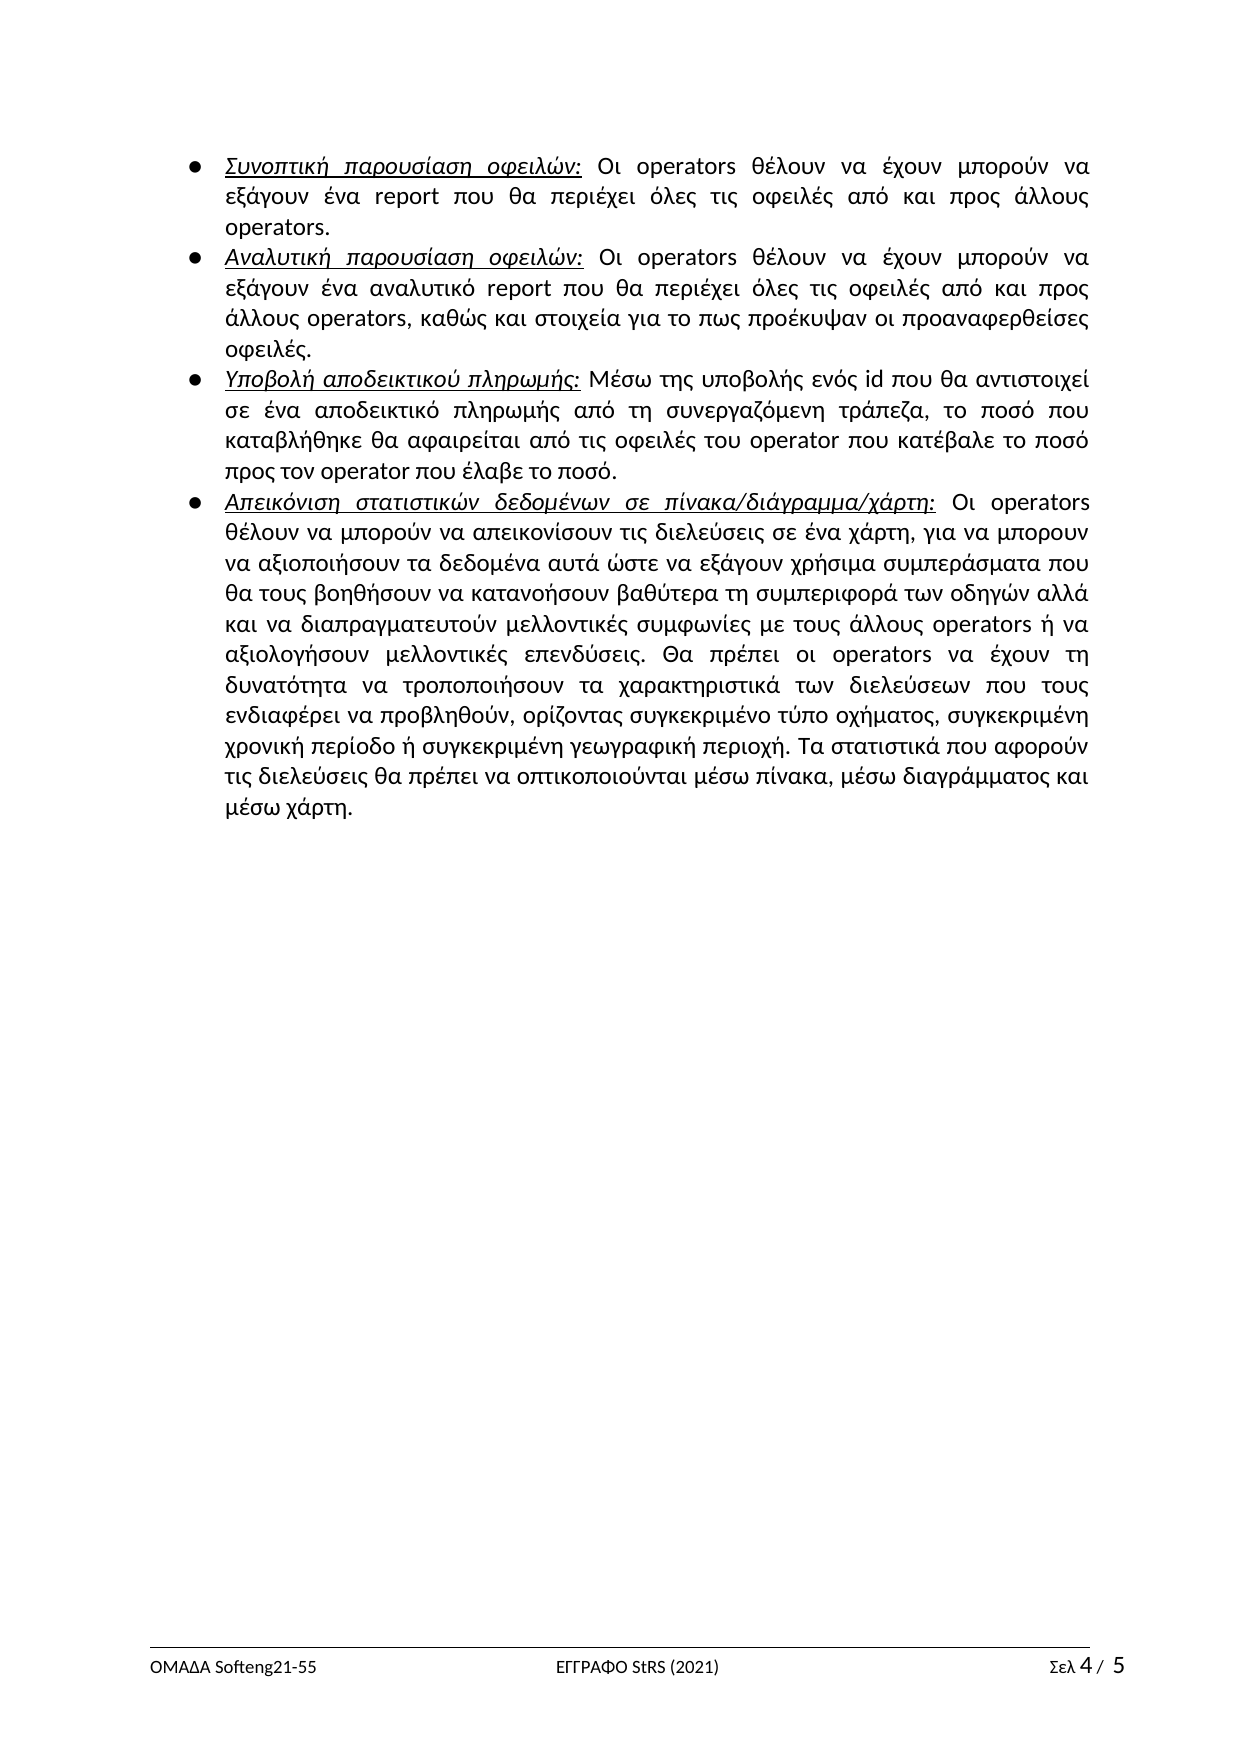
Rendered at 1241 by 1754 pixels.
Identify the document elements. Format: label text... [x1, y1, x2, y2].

list Υποβολή αποδεικτικού πληρωμής: Μέσω της υποβολής ενός id που θα αντιστοιχεί σε ένα αποδεικτικό πληρωμής από τη συνεργαζόμενη τράπεζα, το ποσό που καταβλήθηκε θα αφαιρείται από τις οφειλές του operator που κατέβαλε το ποσό προς τον operator που έλαβε το ποσό. [187, 364, 1090, 486]
list Αναλυτική παρουσίαση οφειλών: Οι operators θέλουν να έχουν μπορούν να εξάγουν ένα αναλυτικό report που θα περιέχει όλες τις οφειλές από και προς άλλους operators, καθώς και στοιχεία για το πως προέκυψαν οι προαναφερθείσες οφειλές. [187, 242, 1090, 364]
list Απεικόνιση στατιστικών δεδομένων σε πίνακα/διάγραμμα/χάρτη: Οι operators θέλουν να μπορούν να απεικονίσουν τις διελεύσεις σε ένα χάρτη, για να μπορουν να αξιοποιήσουν τα δεδομένα αυτά ώστε να εξάγουν χρήσιμα συμπεράσματα που θα τους βοηθήσουν να κατανοήσουν βαθύτερα τη συμπεριφορά των οδηγών αλλά και να διαπραγματευτούν μελλοντικές συμφωνίες με τους άλλους operators ή να αξιολογήσουν μελλοντικές επενδύσεις. Θα πρέπει οι operators να έχουν τη δυνατότητα να τροποποιήσουν τα χαρακτηριστικά των διελεύσεων που τους ενδιαφέρει να προβληθούν, ορίζοντας συγκεκριμένο τύπο οχήματος, συγκεκριμένη χρονική περίοδο ή συγκεκριμένη γεωγραφική περιοχή. Τα στατιστικά που αφορούν τις διελεύσεις θα πρέπει να οπτικοποιούνται μέσω πίνακα, μέσω διαγράμματος και μέσω χάρτη. [187, 486, 1090, 821]
list Συνοπτική παρουσίαση οφειλών: Οι operators θέλουν να έχουν μπορούν να εξάγουν ένα report που θα περιέχει όλες τις οφειλές από και προς άλλους operators. [187, 150, 1090, 242]
